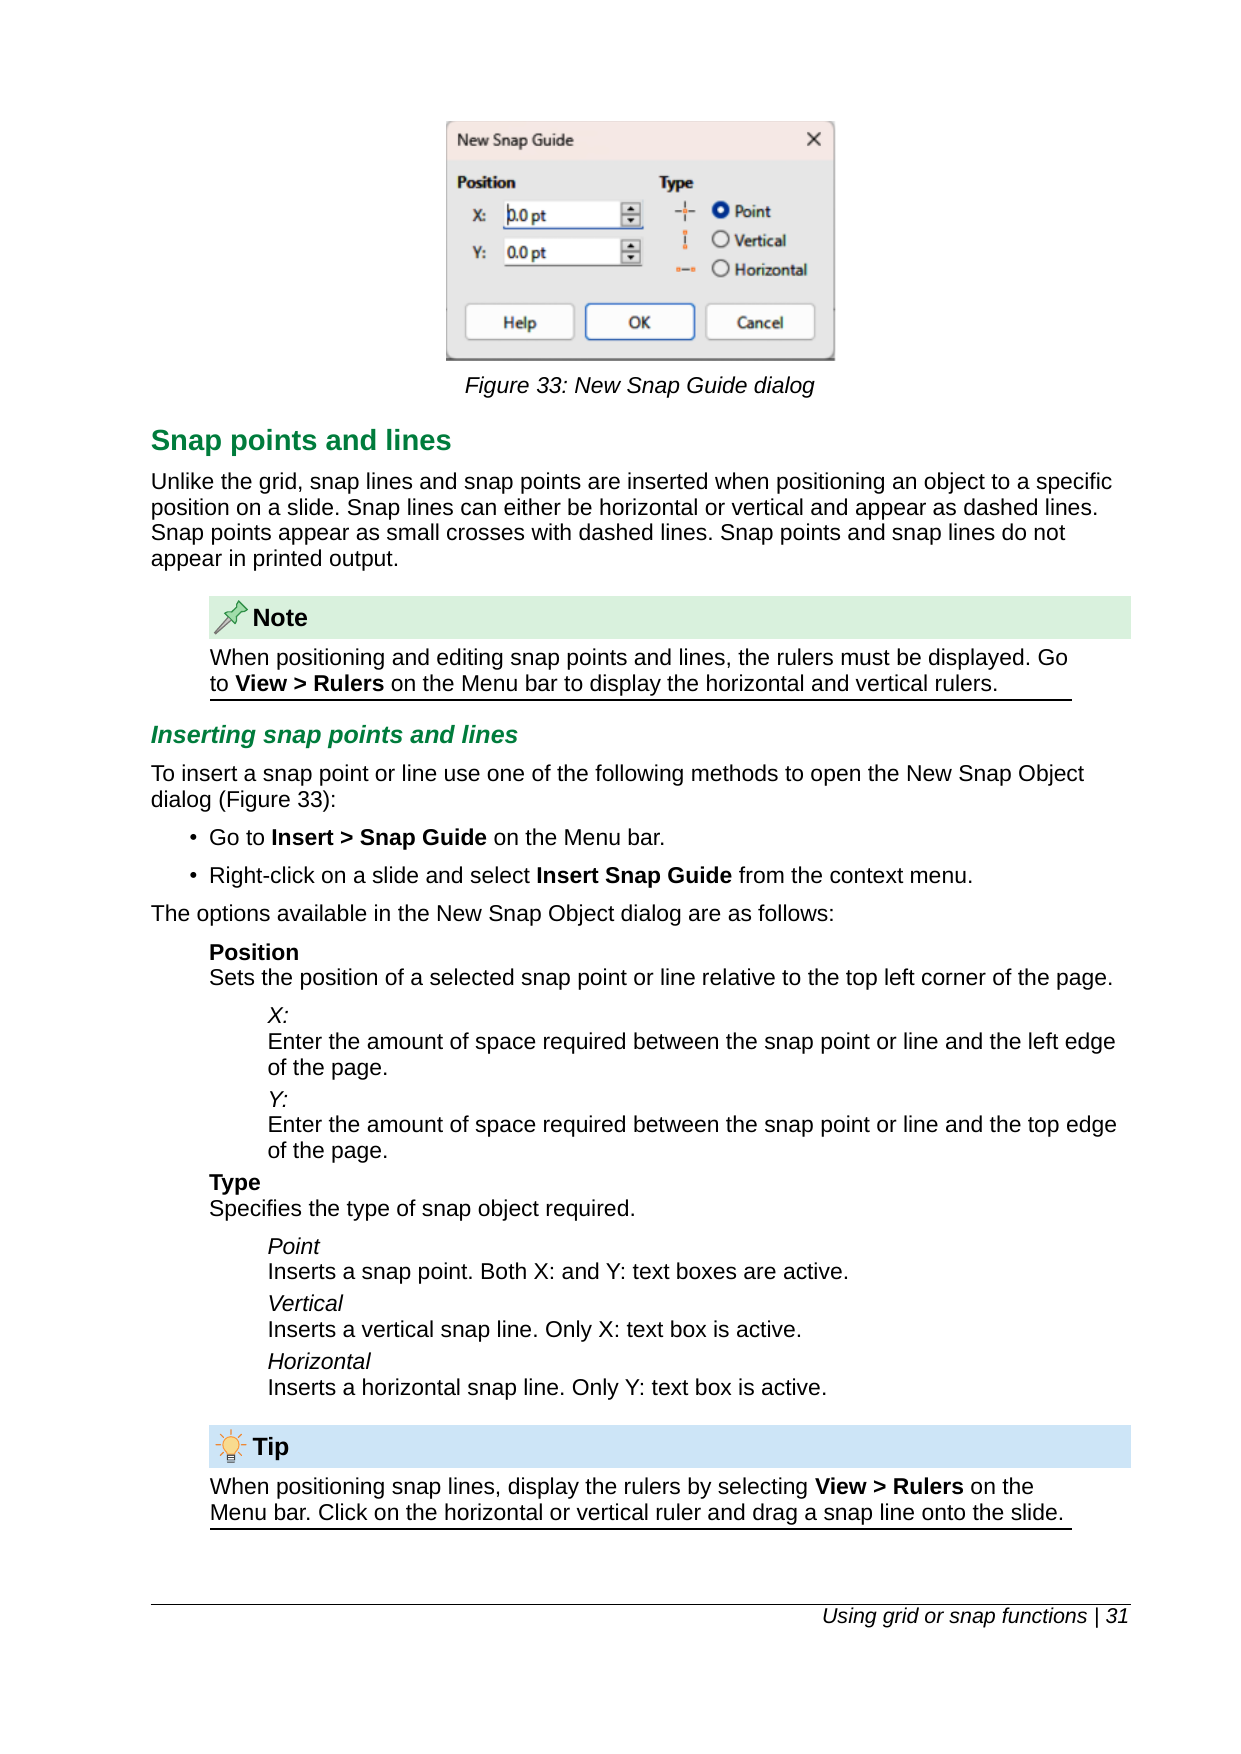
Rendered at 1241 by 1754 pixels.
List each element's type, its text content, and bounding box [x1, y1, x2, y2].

text Point [267, 1233, 1131, 1259]
text When positioning snap lines, display the rulers by selecting View > Rulers on the Menu bar. Click on the horizontal or vertical ruler and drag a snap line onto the slide. [209, 1474, 1072, 1530]
text To insert a snap point or line use one of the following methods to open the New Snap Object dialog (Figure 33): [151, 761, 1131, 812]
subtitle Note [209, 596, 1131, 639]
text Inserts a vertical snap line. Only X: text box is active. [267, 1317, 1131, 1342]
subtitle Inserting snap points and lines [151, 721, 1131, 749]
text Enter the amount of space required between the snap point or line and the top edge of the page. [267, 1112, 1131, 1163]
text Type [209, 1170, 1131, 1195]
text Inserts a horizontal snap line. Only Y: text box is active. [267, 1374, 1131, 1400]
picture [446, 121, 836, 361]
text The options available in the New Snap Object dialog are as follows: [151, 901, 1131, 927]
text Inserts a snap point. Both X: and Y: text boxes are active. [267, 1259, 1131, 1285]
text Y: [267, 1086, 1131, 1112]
text Specifies the type of snap object required. [209, 1195, 1131, 1221]
text Position [209, 939, 1131, 965]
list Right-click on a slide and select Insert Snap Guide from the context menu. [209, 863, 1131, 889]
text Figure 33: New Snap Guide dialog [446, 373, 836, 398]
subtitle Snap points and lines [151, 423, 1131, 456]
text When positioning and editing snap points and lines, the rulers must be displayed. Go to View > Rulers on the Menu bar to display the horizontal and vertical rulers. [209, 645, 1072, 701]
subtitle Tip [209, 1425, 1131, 1468]
list Go to Insert > Snap Guide on the Menu bar. [209, 825, 1131, 851]
text Enter the amount of space required between the snap point or line and the left edge of the page. [267, 1029, 1131, 1080]
text X: [267, 1003, 1131, 1029]
text Unlike the grid, snap lines and snap points are inserted when positioning an object to a specific position on a slide. Snap lines can either be horizontal or vertical and appear as dashed lines. Snap points appear as small crosses with dashed lines. Snap points and snap lines do not appear in printed output. [151, 469, 1131, 571]
text Horizontal [267, 1349, 1131, 1374]
text Vertical [267, 1291, 1131, 1317]
text Sets the position of a selected snap point or line relative to the top left corner of the page. [209, 965, 1131, 991]
